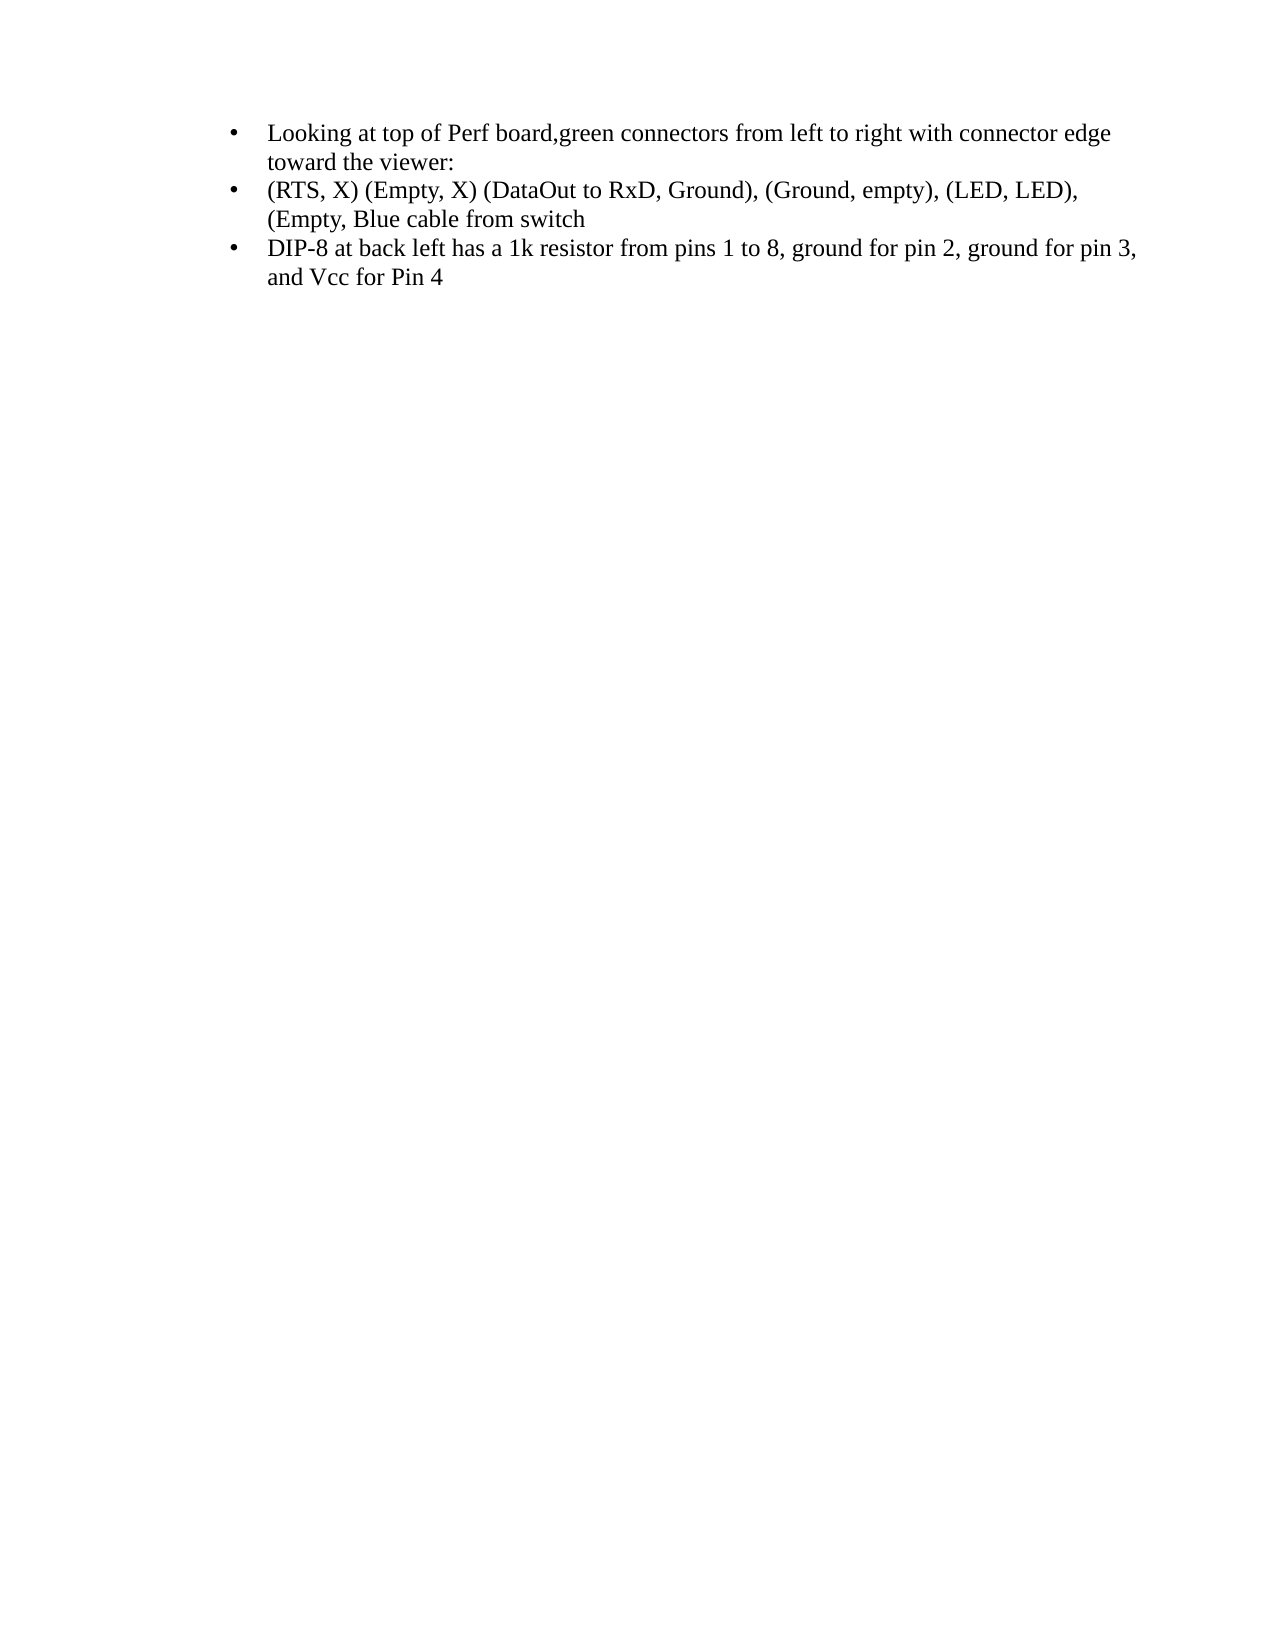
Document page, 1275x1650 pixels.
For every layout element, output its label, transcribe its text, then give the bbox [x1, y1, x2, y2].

list Looking at top of Perf board,green connectors from left to right with connector edge toward the viewer: [229, 118, 1157, 176]
list DIP-8 at back left has a 1k resistor from pins 1 to 8, ground for pin 2, ground for pin 3, and Vcc for Pin 4 [229, 233, 1157, 291]
list (RTS, X) (Empty, X) (DataOut to RxD, Ground), (Ground, empty), (LED, LED), (Empty, Blue cable from switch [229, 176, 1157, 233]
